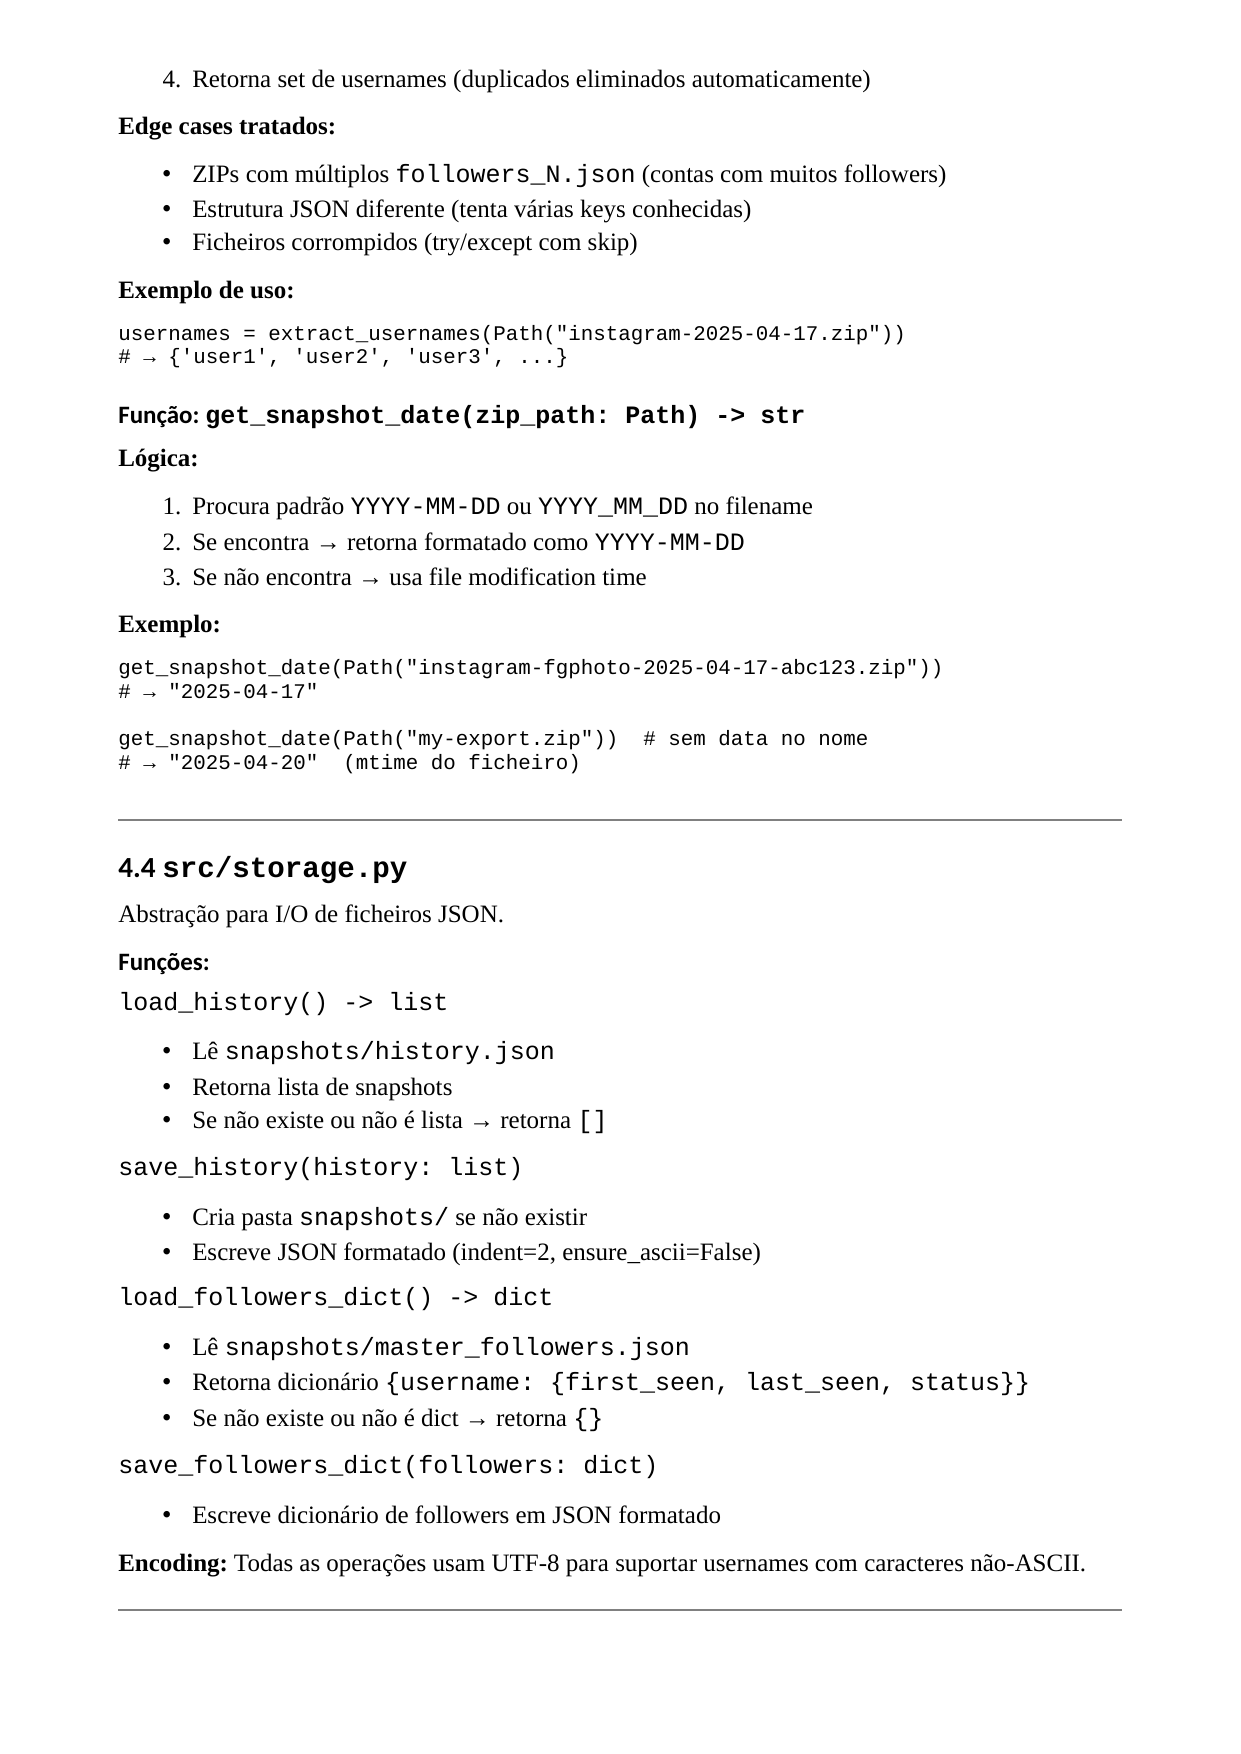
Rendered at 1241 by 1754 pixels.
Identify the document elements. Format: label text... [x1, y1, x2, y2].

text # → "2025-04-20" (mtime do ficheiro) [118, 752, 1122, 775]
list Escreve dicionário de followers em JSON formatado [162, 1500, 1122, 1529]
text usernames = extract_usernames(Path("instagram-2025-04-17.zip")) [118, 322, 1122, 346]
text Exemplo: [118, 609, 1122, 638]
list Se encontra → retorna formatado como YYYY-MM-DD [162, 527, 1122, 557]
text load_followers_dict() -> dict [118, 1285, 1122, 1313]
list Se não existe ou não é lista → retorna [] [162, 1105, 1122, 1136]
list Retorna set de usernames (duplicados eliminados automaticamente) [162, 64, 1122, 92]
text load_history() -> list [118, 989, 1122, 1018]
list Retorna lista de snapshots [162, 1072, 1122, 1101]
text Edge cases tratados: [118, 111, 1122, 140]
list Escreve JSON formatado (indent=2, ensure_ascii=False) [162, 1237, 1122, 1266]
text # → "2025-04-17" [118, 681, 1122, 704]
text Lógica: [118, 443, 1122, 472]
text save_followers_dict(followers: dict) [118, 1453, 1122, 1481]
list Ficheiros corrompidos (try/except com skip) [162, 227, 1122, 256]
list Retorna dicionário {username: {first_seen, last_seen, status}} [162, 1367, 1122, 1398]
list Procura padrão YYYY-MM-DD ou YYYY_MM_DD no filename [162, 491, 1122, 522]
list Estrutura JSON diferente (tenta várias keys conhecidas) [162, 194, 1122, 223]
text save_history(history: list) [118, 1155, 1122, 1183]
subtitle Funções: [118, 946, 1122, 977]
list ZIPs com múltiplos followers_N.json (contas com muitos followers) [162, 159, 1122, 190]
text Encoding: Todas as operações usam UTF-8 para suportar usernames com caracteres não-ASCII. [118, 1548, 1122, 1576]
text get_snapshot_date(Path("instagram-fgphoto-2025-04-17-abc123.zip")) [118, 657, 1122, 681]
text Abstração para I/O de ficheiros JSON. [118, 899, 1122, 927]
list Se não existe ou não é dict → retorna {} [162, 1403, 1122, 1434]
subtitle Função: get_snapshot_date(zip_path: Path) -> str [118, 399, 1122, 431]
text # → {'user1', 'user2', 'user3', ...} [118, 346, 1122, 370]
subtitle 4.4 src/storage.py [118, 849, 1122, 886]
list Lê snapshots/master_followers.json [162, 1332, 1122, 1363]
list Se não encontra → usa file modification time [162, 562, 1122, 591]
list Lê snapshots/history.json [162, 1036, 1122, 1067]
text Exemplo de uso: [118, 275, 1122, 304]
text get_snapshot_date(Path("my-export.zip")) # sem data no nome [118, 728, 1122, 752]
list Cria pasta snapshots/ se não existir [162, 1202, 1122, 1233]
